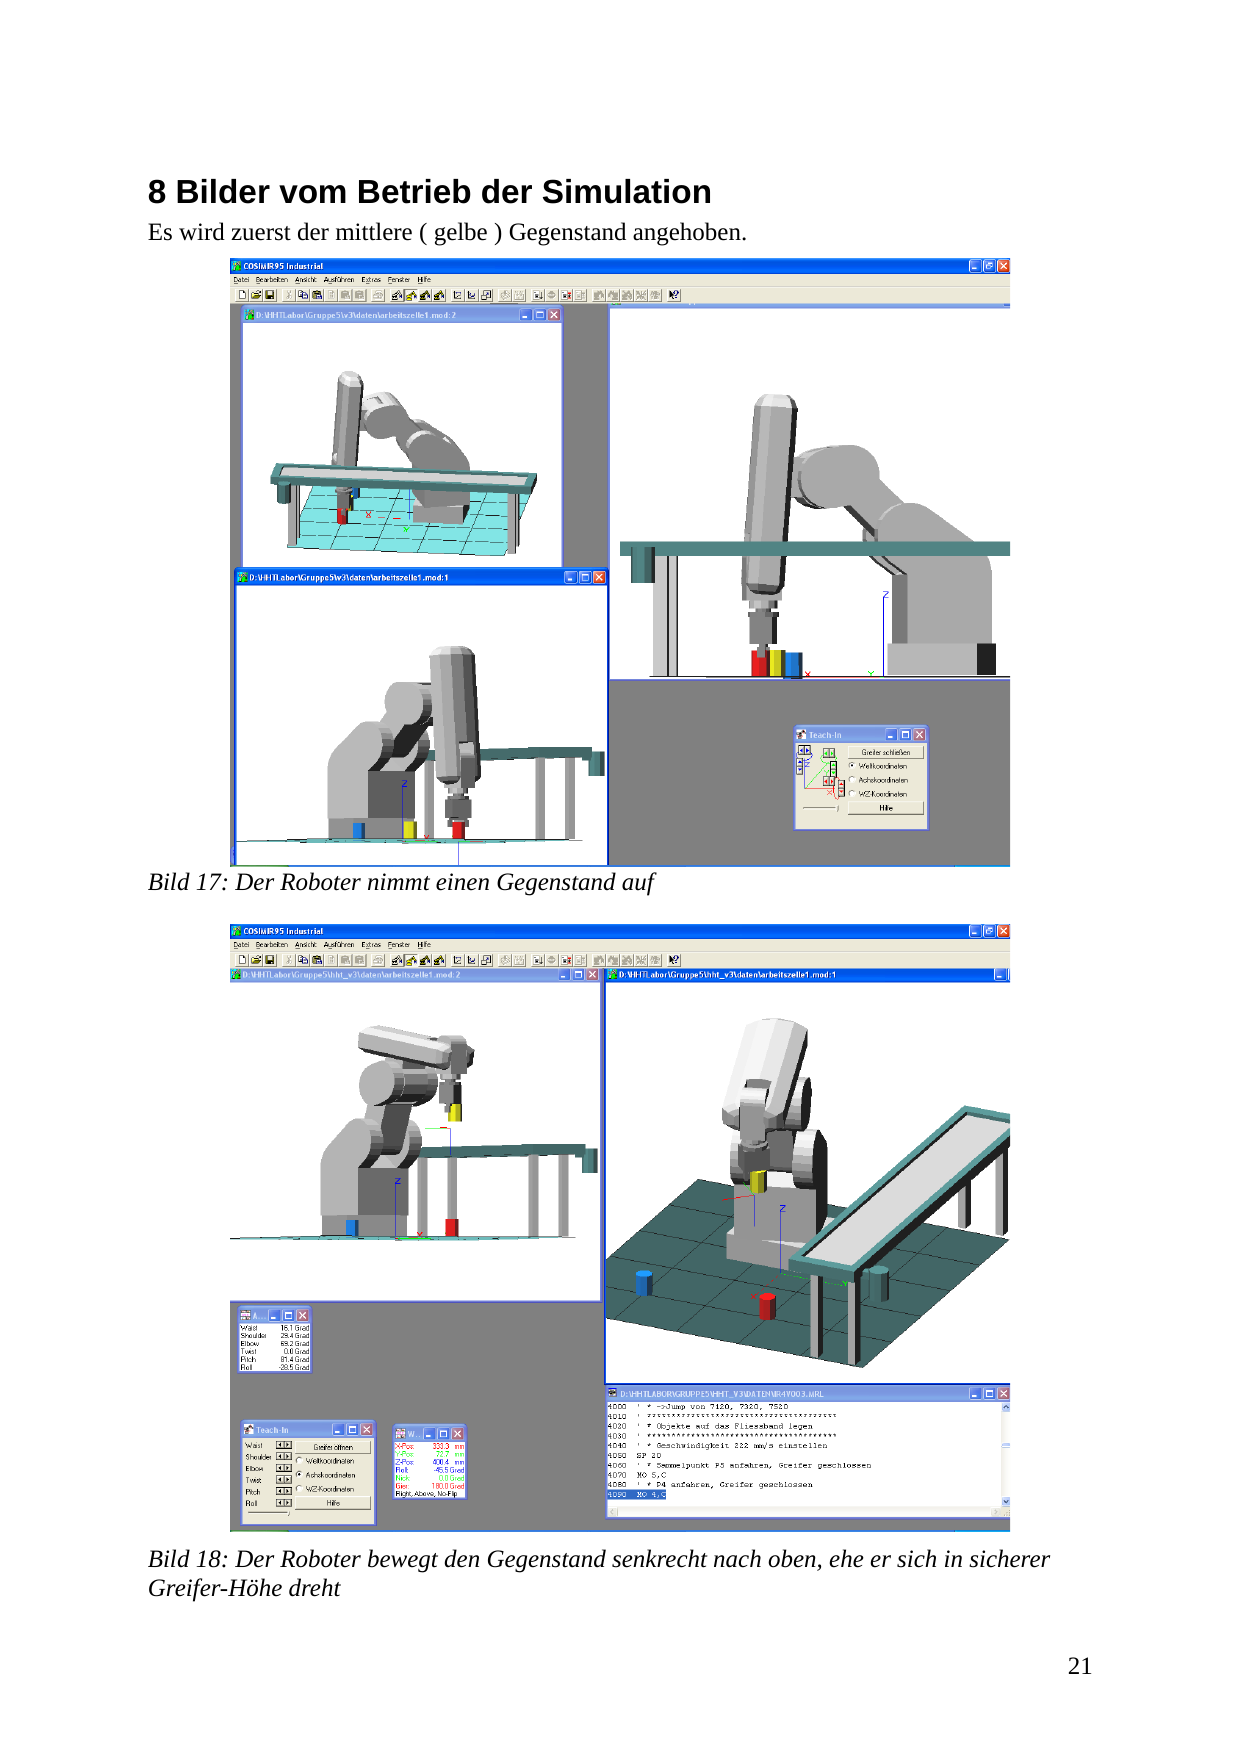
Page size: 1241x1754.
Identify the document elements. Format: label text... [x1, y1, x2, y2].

picture [230, 924, 1011, 1532]
picture [230, 258, 1011, 867]
subtitle 8 Bilder vom Betrieb der Simulation [148, 173, 1093, 211]
text Bild 17: Der Roboter nimmt einen Gegenstand auf [148, 867, 1093, 895]
text Es wird zuerst der mittlere ( gelbe ) Gegenstand angehoben. [148, 217, 1093, 246]
text Bild 18: Der Roboter bewegt den Gegenstand senkrecht nach oben, ehe er sich in sicherer Greifer-Höhe dreht [148, 1544, 1093, 1602]
